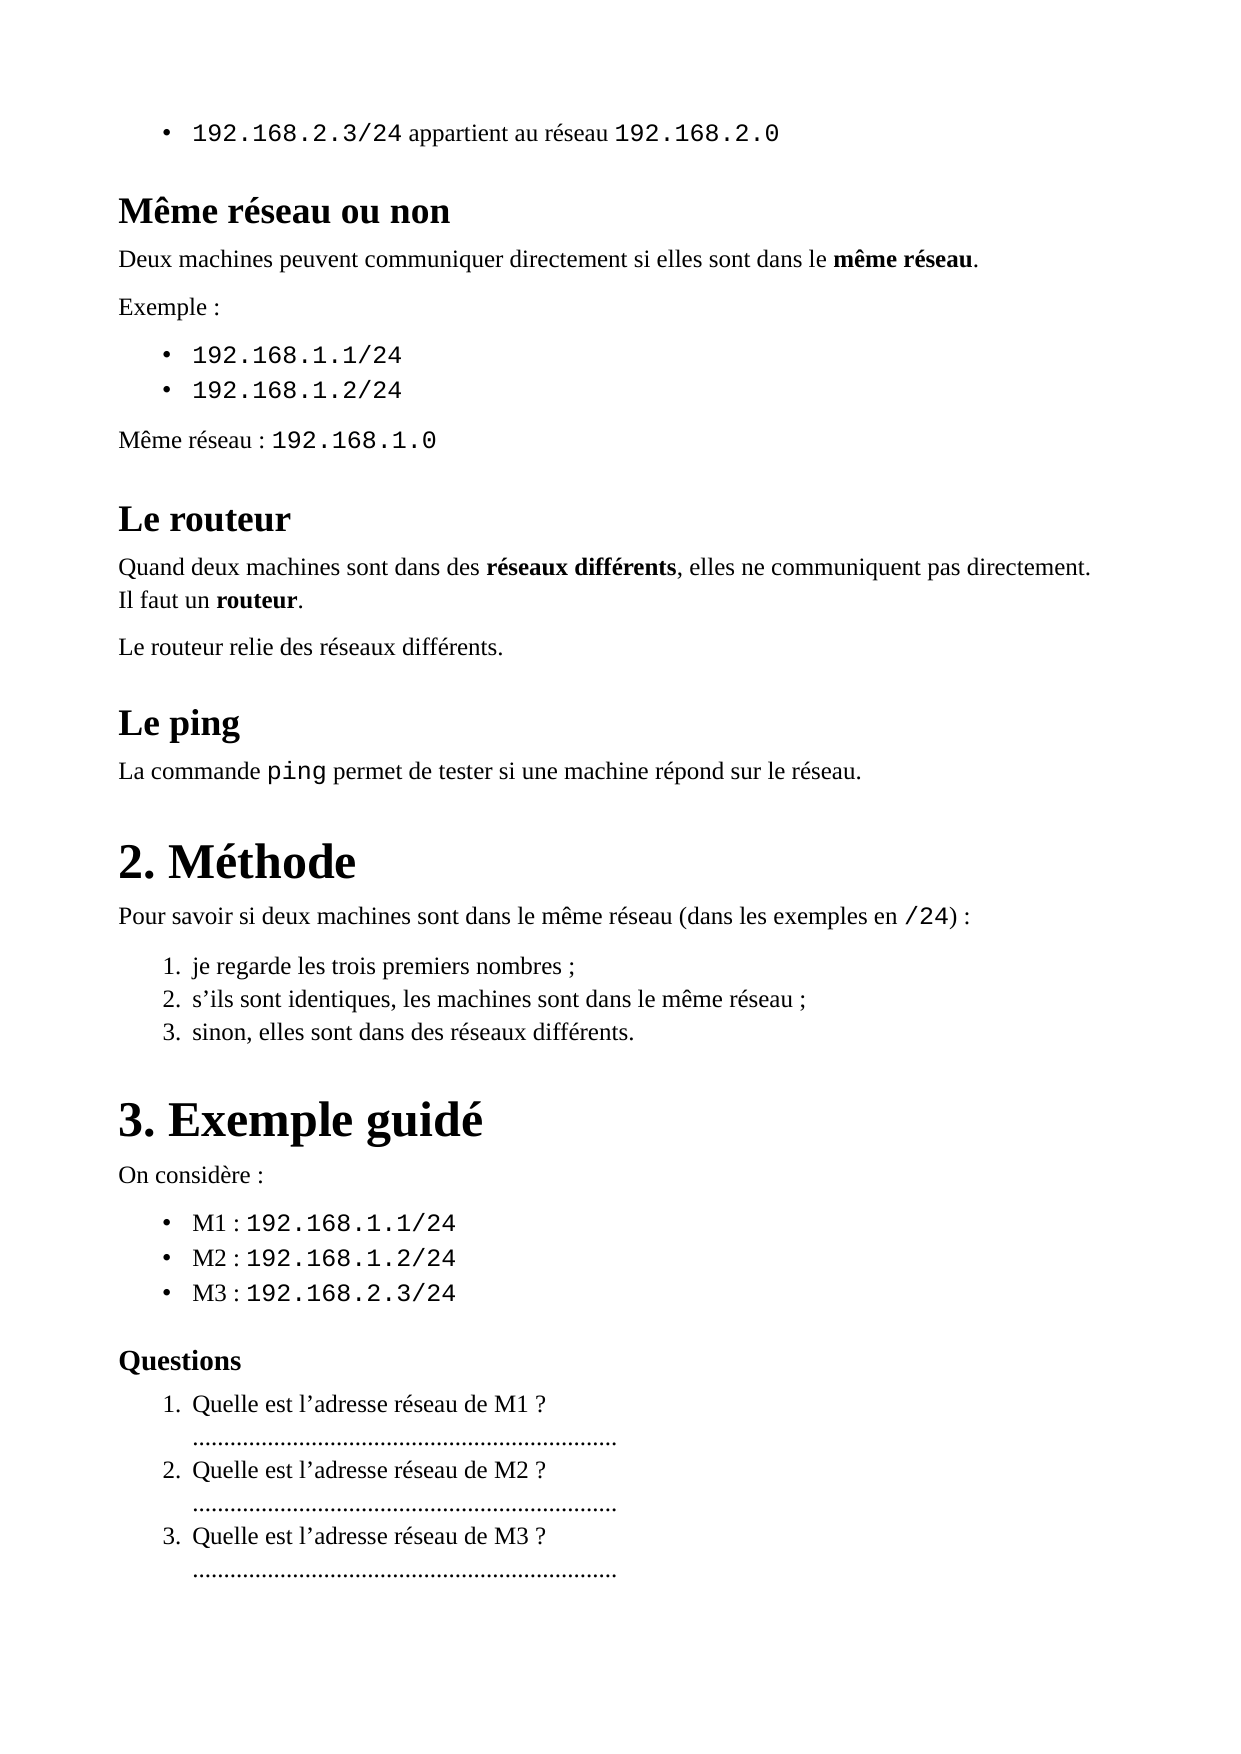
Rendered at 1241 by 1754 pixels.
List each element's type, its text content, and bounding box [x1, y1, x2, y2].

text Pour savoir si deux machines sont dans le même réseau (dans les exemples en /24) : [118, 901, 1122, 932]
list Quelle est l’adresse réseau de M2 ? .................................................................... [162, 1455, 1122, 1517]
list 192.168.1.1/24 [162, 340, 1122, 371]
list M3 : 192.168.2.3/24 [162, 1278, 1122, 1309]
text Même réseau : 192.168.1.0 [118, 425, 1122, 456]
list je regarde les trois premiers nombres ; [162, 951, 1122, 980]
text La commande ping permet de tester si une machine répond sur le réseau. [118, 756, 1122, 787]
text Quand deux machines sont dans des réseaux différents, elles ne communiquent pas directement. Il faut un routeur. [118, 552, 1122, 613]
list 192.168.2.3/24 appartient au réseau 192.168.2.0 [162, 118, 1122, 149]
list sinon, elles sont dans des réseaux différents. [162, 1017, 1122, 1046]
subtitle 2. Méthode [118, 831, 1122, 889]
list 192.168.1.2/24 [162, 375, 1122, 406]
subtitle Même réseau ou non [118, 189, 1122, 232]
text Exemple : [118, 292, 1122, 321]
text Le routeur relie des réseaux différents. [118, 632, 1122, 661]
list Quelle est l’adresse réseau de M3 ? .................................................................... [162, 1521, 1122, 1583]
text On considère : [118, 1160, 1122, 1189]
list M2 : 192.168.1.2/24 [162, 1243, 1122, 1274]
list s’ils sont identiques, les machines sont dans le même réseau ; [162, 984, 1122, 1013]
list M1 : 192.168.1.1/24 [162, 1208, 1122, 1238]
subtitle 3. Exemple guidé [118, 1090, 1122, 1147]
subtitle Le routeur [118, 496, 1122, 539]
subtitle Le ping [118, 701, 1122, 744]
text Deux machines peuvent communiquer directement si elles sont dans le même réseau. [118, 244, 1122, 273]
list Quelle est l’adresse réseau de M1 ? .................................................................... [162, 1389, 1122, 1451]
subtitle Questions [118, 1343, 1122, 1377]
